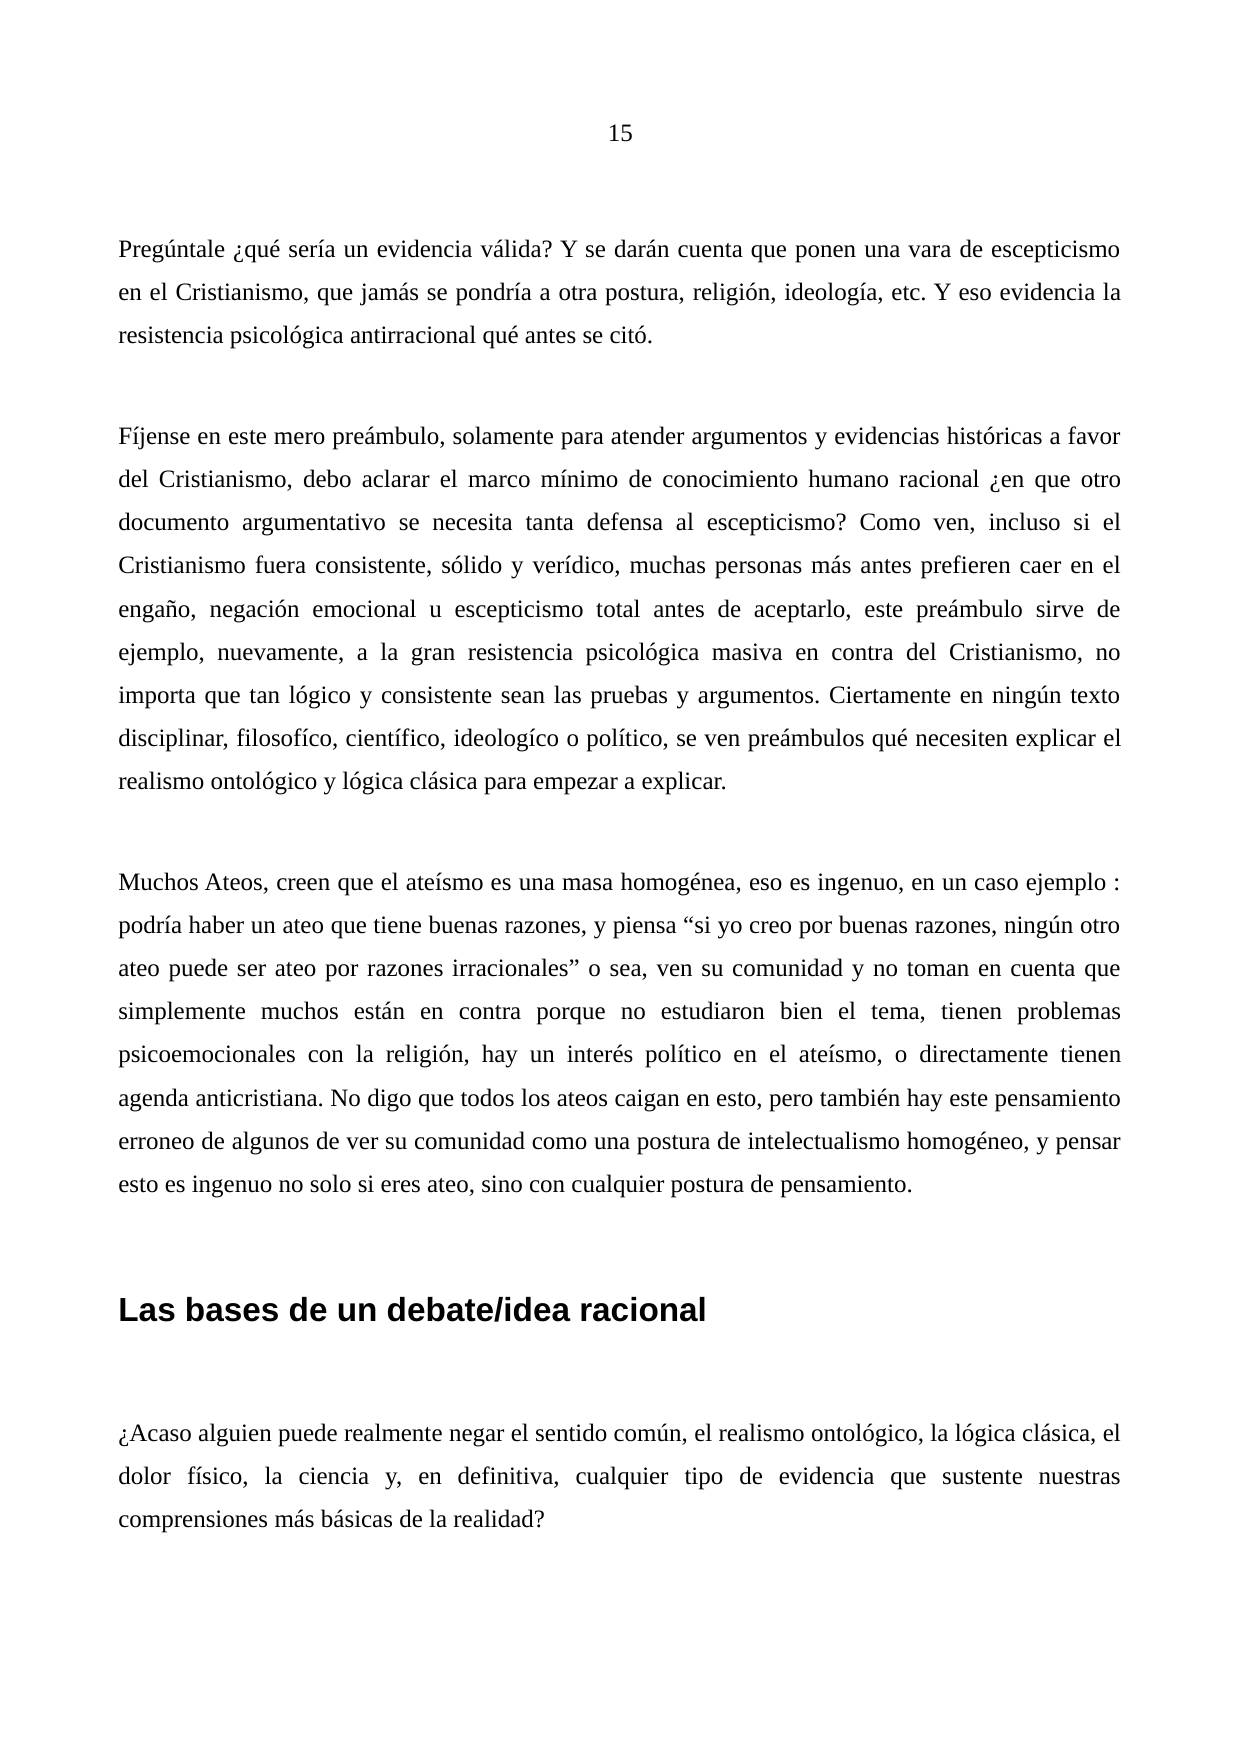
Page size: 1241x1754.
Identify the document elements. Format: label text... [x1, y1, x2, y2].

subtitle Las bases de un debate/idea racional [118, 1291, 1122, 1329]
text Muchos Ateos, creen que el ateísmo es una masa homogénea, eso es ingenuo, en un caso ejemplo : podría haber un ateo que tiene buenas razones, y piensa “si yo creo por buenas razones, ningún otro ateo puede ser ateo por razones irracionales” o sea, ven su comunidad y no toman en cuenta que simplemente muchos están en contra porque no estudiaron bien el tema, tienen problemas psicoemocionales con la religión, hay un interés político en el ateísmo, o directamente tienen agenda anticristiana. No digo que todos los ateos caigan en esto, pero también hay este pensamiento erroneo de algunos de ver su comunidad como una postura de intelectualismo homogéneo, y pensar esto es ingenuo no solo si eres ateo, sino con cualquier postura de pensamiento. [118, 867, 1122, 1198]
text Pregúntale ¿qué sería un evidencia válida? Y se darán cuenta que ponen una vara de escepticismo en el Cristianismo, que jamás se pondría a otra postura, religión, ideología, etc. Y eso evidencia la resistencia psicológica antirracional qué antes se citó. [118, 234, 1122, 349]
text Fíjense en este mero preámbulo, solamente para atender argumentos y evidencias históricas a favor del Cristianismo, debo aclarar el marco mínimo de conocimiento humano racional ¿en que otro documento argumentativo se necesita tanta defensa al escepticismo? Como ven, incluso si el Cristianismo fuera consistente, sólido y verídico, muchas personas más antes prefieren caer en el engaño, negación emocional u escepticismo total antes de aceptarlo, este preámbulo sirve de ejemplo, nuevamente, a la gran resistencia psicológica masiva en contra del Cristianismo, no importa que tan lógico y consistente sean las pruebas y argumentos. Ciertamente en ningún texto disciplinar, filosofíco, científico, ideologíco o político, se ven preámbulos qué necesiten explicar el realismo ontológico y lógica clásica para empezar a explicar. [118, 421, 1122, 795]
text ¿Acaso alguien puede realmente negar el sentido común, el realismo ontológico, la lógica clásica, el dolor físico, la ciencia y, en definitiva, cualquier tipo de evidencia que sustente nuestras comprensiones más básicas de la realidad? [118, 1418, 1122, 1533]
